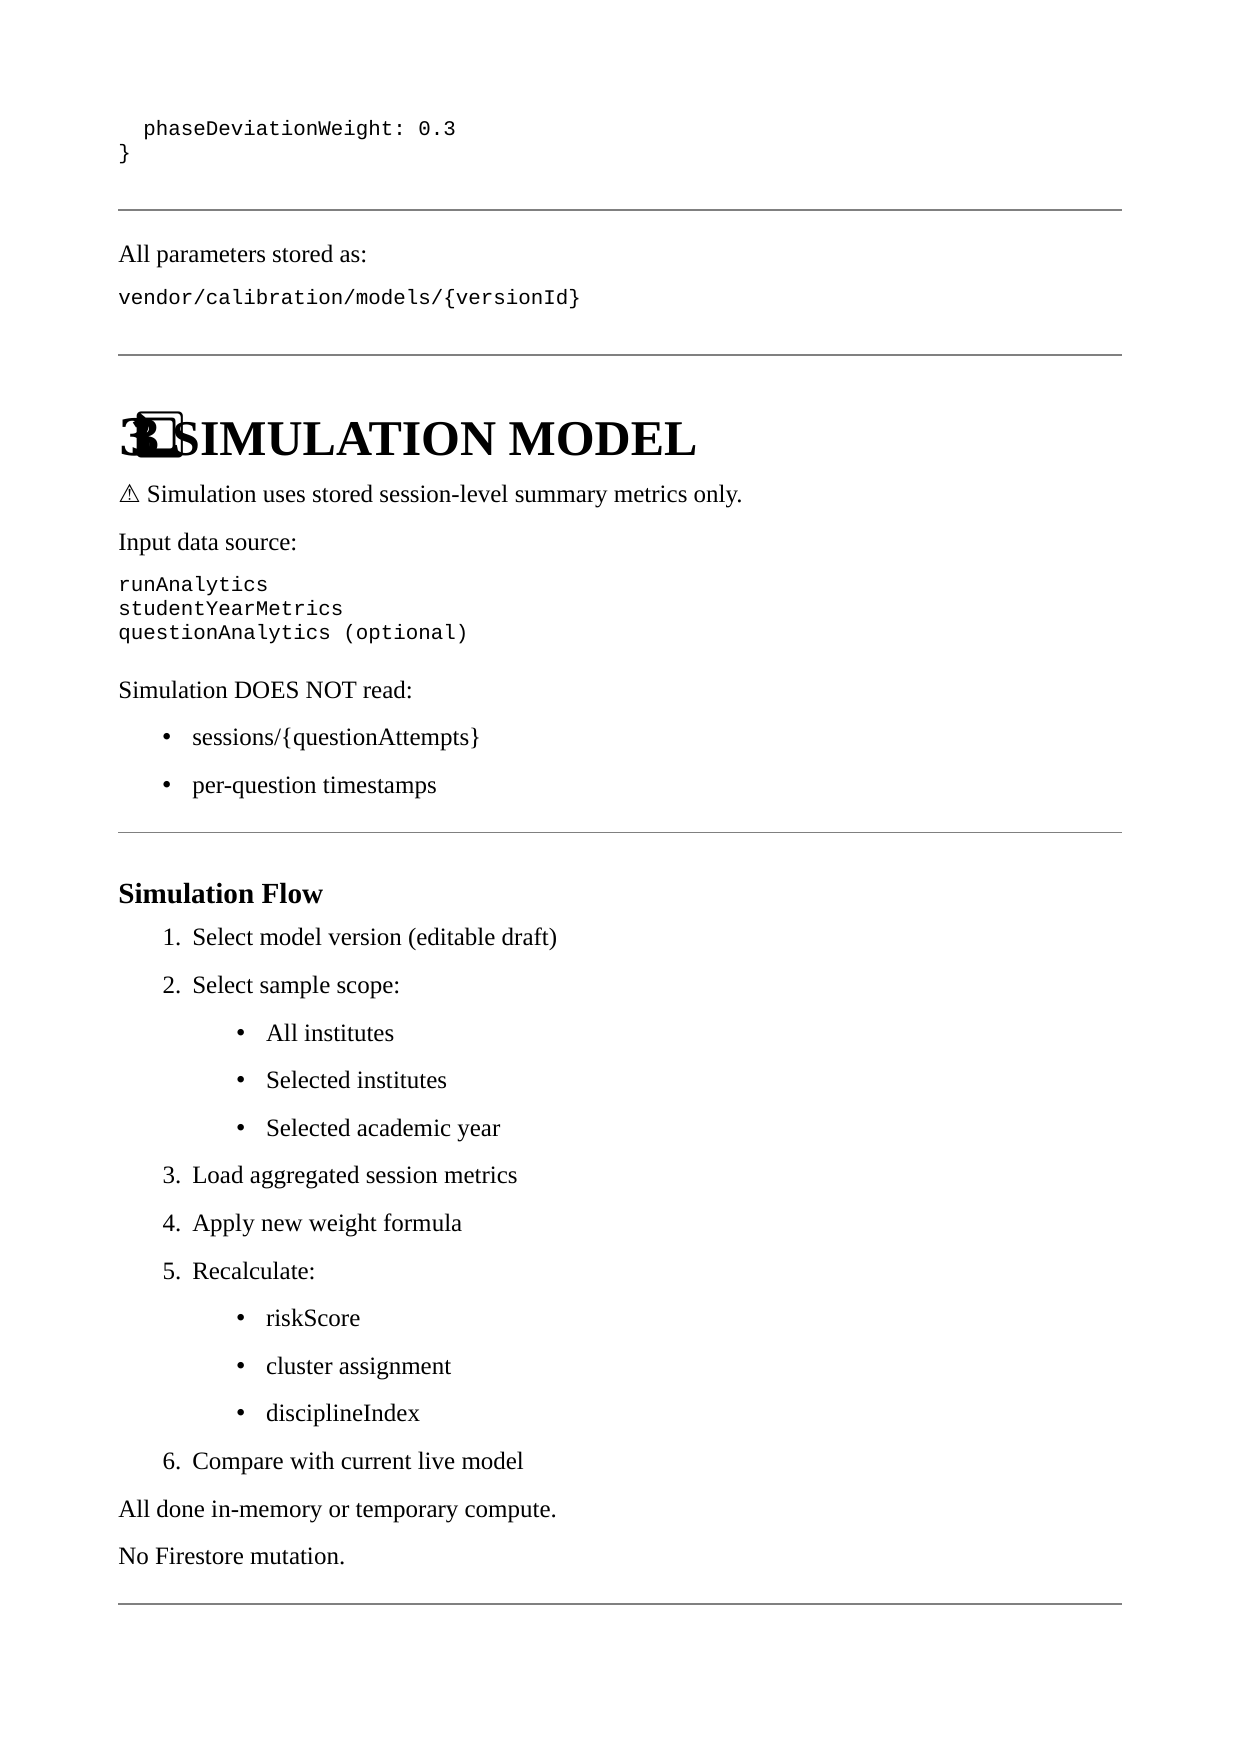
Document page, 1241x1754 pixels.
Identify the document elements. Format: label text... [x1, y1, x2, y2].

text phaseDeviationWeight: 0.3 [118, 118, 1122, 142]
text runAnalytics [118, 574, 1122, 598]
text questionAnalytics (optional) [118, 622, 1122, 645]
list Selected academic year [236, 1113, 1122, 1142]
subtitle Simulation Flow [118, 876, 1122, 910]
text Simulation DOES NOT read: [118, 675, 1122, 703]
text Input data source: [118, 527, 1122, 556]
list per-question timestamps [162, 770, 1122, 799]
list sessions/{questionAttempts} [162, 722, 1122, 751]
list Select model version (editable draft) [162, 922, 1122, 951]
list Compare with current live model [162, 1446, 1122, 1475]
list Select sample scope: [162, 970, 1122, 999]
list Recalculate: [162, 1256, 1122, 1284]
list Load aggregated session metrics [162, 1161, 1122, 1189]
text studentYearMetrics [118, 598, 1122, 622]
list Apply new weight formula [162, 1208, 1122, 1237]
text vendor/calibration/models/{versionId} [118, 287, 1122, 310]
list cluster assignment [236, 1351, 1122, 1380]
text ⚠️ Simulation uses stored session-level summary metrics only. [118, 479, 1122, 508]
text No Firestore mutation. [118, 1541, 1122, 1570]
subtitle 🧪 3️⃣ SIMULATION MODEL [118, 409, 1122, 467]
list Selected institutes [236, 1065, 1122, 1094]
list disciplineIndex [236, 1398, 1122, 1427]
list All institutes [236, 1018, 1122, 1046]
list riskScore [236, 1303, 1122, 1332]
text All done in-memory or temporary compute. [118, 1494, 1122, 1522]
text All parameters stored as: [118, 239, 1122, 268]
text } [118, 142, 1122, 165]
